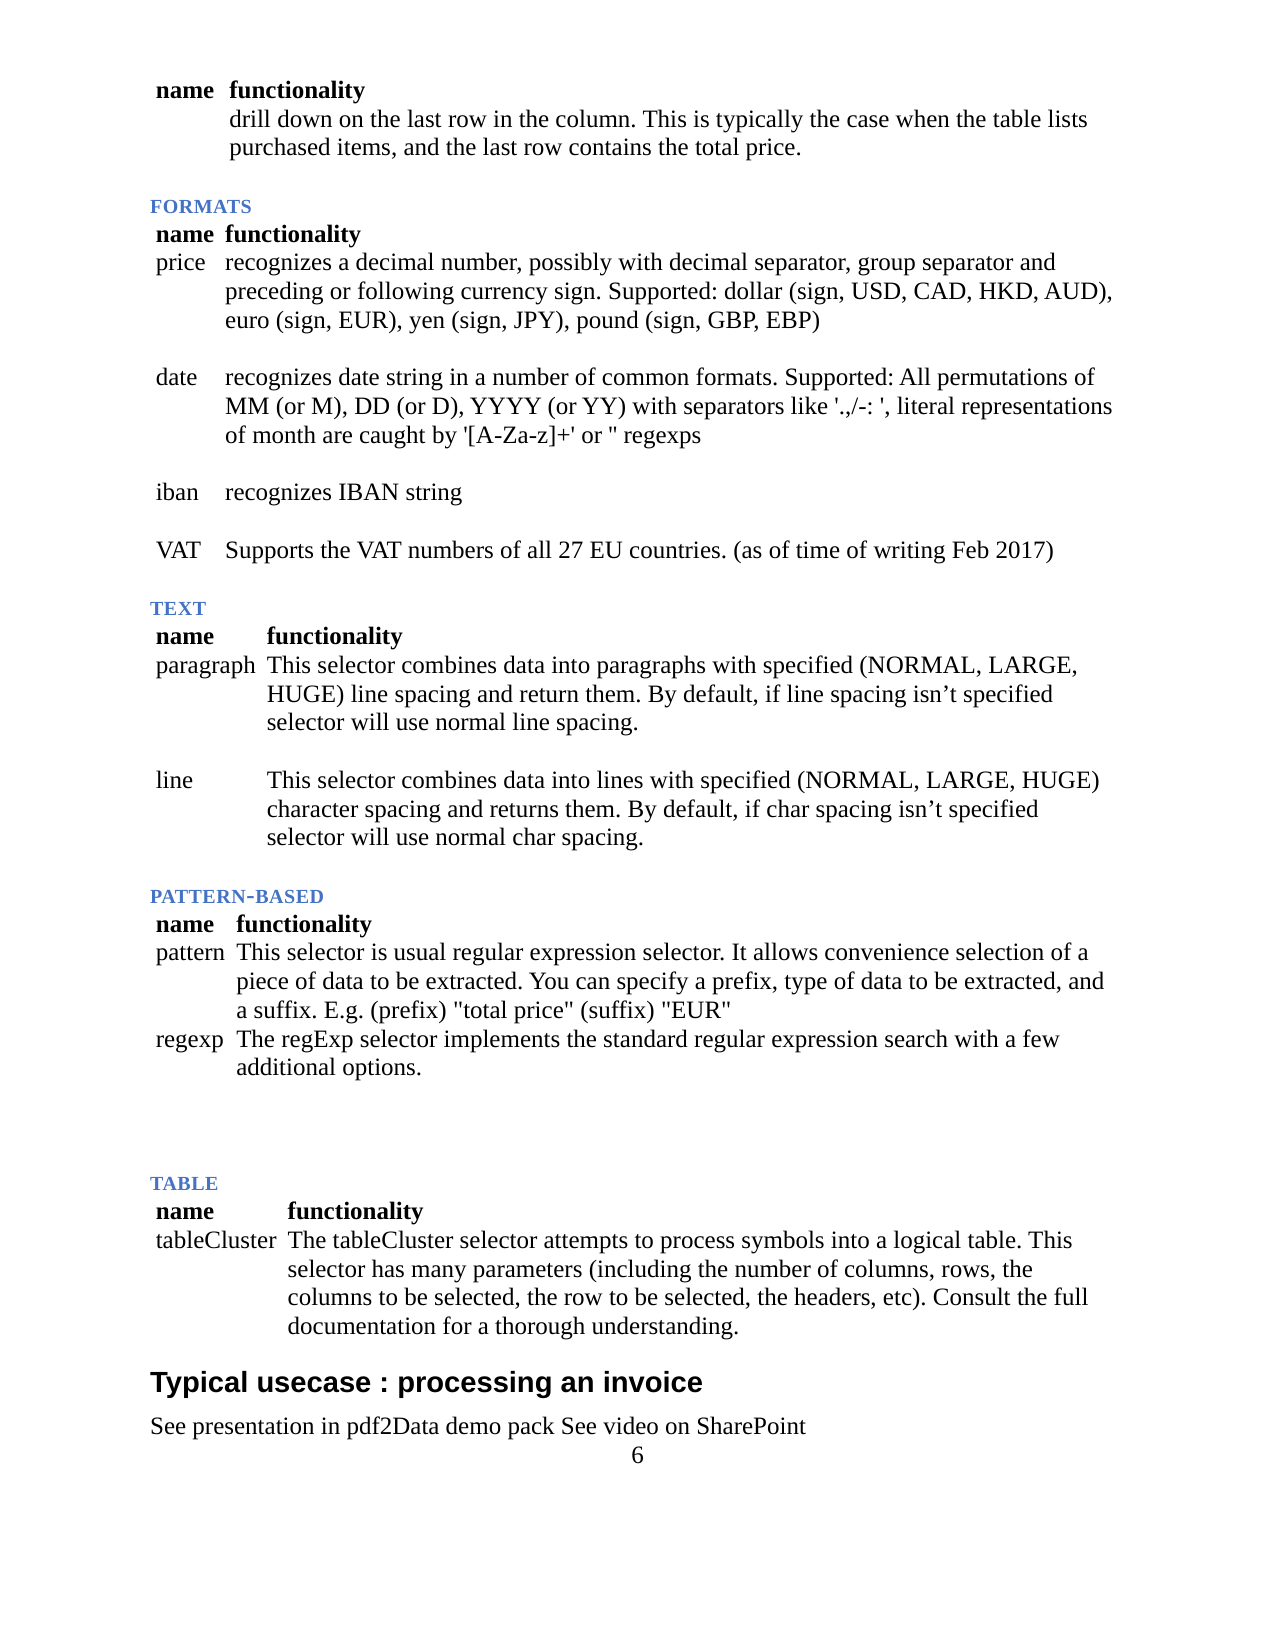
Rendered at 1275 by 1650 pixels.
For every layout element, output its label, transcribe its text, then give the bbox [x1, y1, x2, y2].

table_cell regexp [150, 1024, 231, 1167]
subtitle Typical usecase : processing an invoice [150, 1365, 1125, 1398]
table_cell recognizes a decimal number, possibly with decimal separator, group separator and preceding or following currency sign. Supported: dollar (sign, USD, CAD, HKD, AUD), euro (sign, EUR), yen (sign, JPY), pound (sign, GBP, EBP) [219, 248, 1125, 362]
table_header name [150, 219, 219, 247]
table_header functionality [261, 621, 1125, 650]
text pattern-based [150, 880, 1125, 909]
table_cell recognizes date string in a number of common formats. Supported: All permutations of MM (or M), DD (or D), YYYY (or YY) with separators like '.,/-: ', literal representations of month are caught by '[A-Za-z]+' or '' regexps [219, 363, 1125, 477]
table_cell This selector combines data into lines with specified (NORMAL, LARGE, HUGE) character spacing and returns them. By default, if char spacing isn’t specified selector will use normal char spacing. [261, 765, 1125, 880]
table_cell price [150, 248, 219, 362]
text See presentation in pdf2Data demo pack See video on SharePoint [150, 1411, 1125, 1440]
table_cell line [150, 765, 261, 880]
table_cell tableCluster [150, 1225, 282, 1340]
table_header name [150, 909, 231, 937]
table_cell [150, 104, 223, 161]
table_cell The regExp selector implements the standard regular expression search with a few additional options. [231, 1024, 1125, 1167]
table_cell date [150, 363, 219, 477]
text text [150, 592, 1125, 621]
table_cell drill down on the last row in the column. This is typically the case when the table lists purchased items, and the last row contains the total price. [224, 104, 1125, 161]
table_header functionality [231, 909, 1125, 937]
table_cell paragraph [150, 650, 261, 765]
table_header functionality [219, 219, 1125, 247]
table_cell Supports the VAT numbers of all 27 EU countries. (as of time of writing Feb 2017) [219, 535, 1125, 592]
table_header name [150, 1196, 282, 1225]
table_cell VAT [150, 535, 219, 592]
table_cell The tableCluster selector attempts to process symbols into a logical table. This selector has many parameters (including the number of columns, rows, the columns to be selected, the row to be selected, the headers, etc). Consult the full documentation for a thorough understanding. [282, 1225, 1125, 1340]
table_cell This selector is usual regular expression selector. It allows convenience selection of a piece of data to be extracted. You can specify a prefix, type of data to be extracted, and a suffix. E.g. (prefix) "total price" (suffix) "EUR" [231, 938, 1125, 1024]
table_header name [150, 75, 223, 104]
table_header functionality [224, 75, 1125, 104]
text table [150, 1167, 1125, 1196]
table_cell pattern [150, 938, 231, 1024]
text formats [150, 190, 1125, 219]
table_cell recognizes IBAN string [219, 478, 1125, 535]
table_cell This selector combines data into paragraphs with specified (NORMAL, LARGE, HUGE) line spacing and return them. By default, if line spacing isn’t specified selector will use normal line spacing. [261, 650, 1125, 765]
table_header name [150, 621, 261, 650]
table_cell iban [150, 478, 219, 535]
table_header functionality [282, 1196, 1125, 1225]
